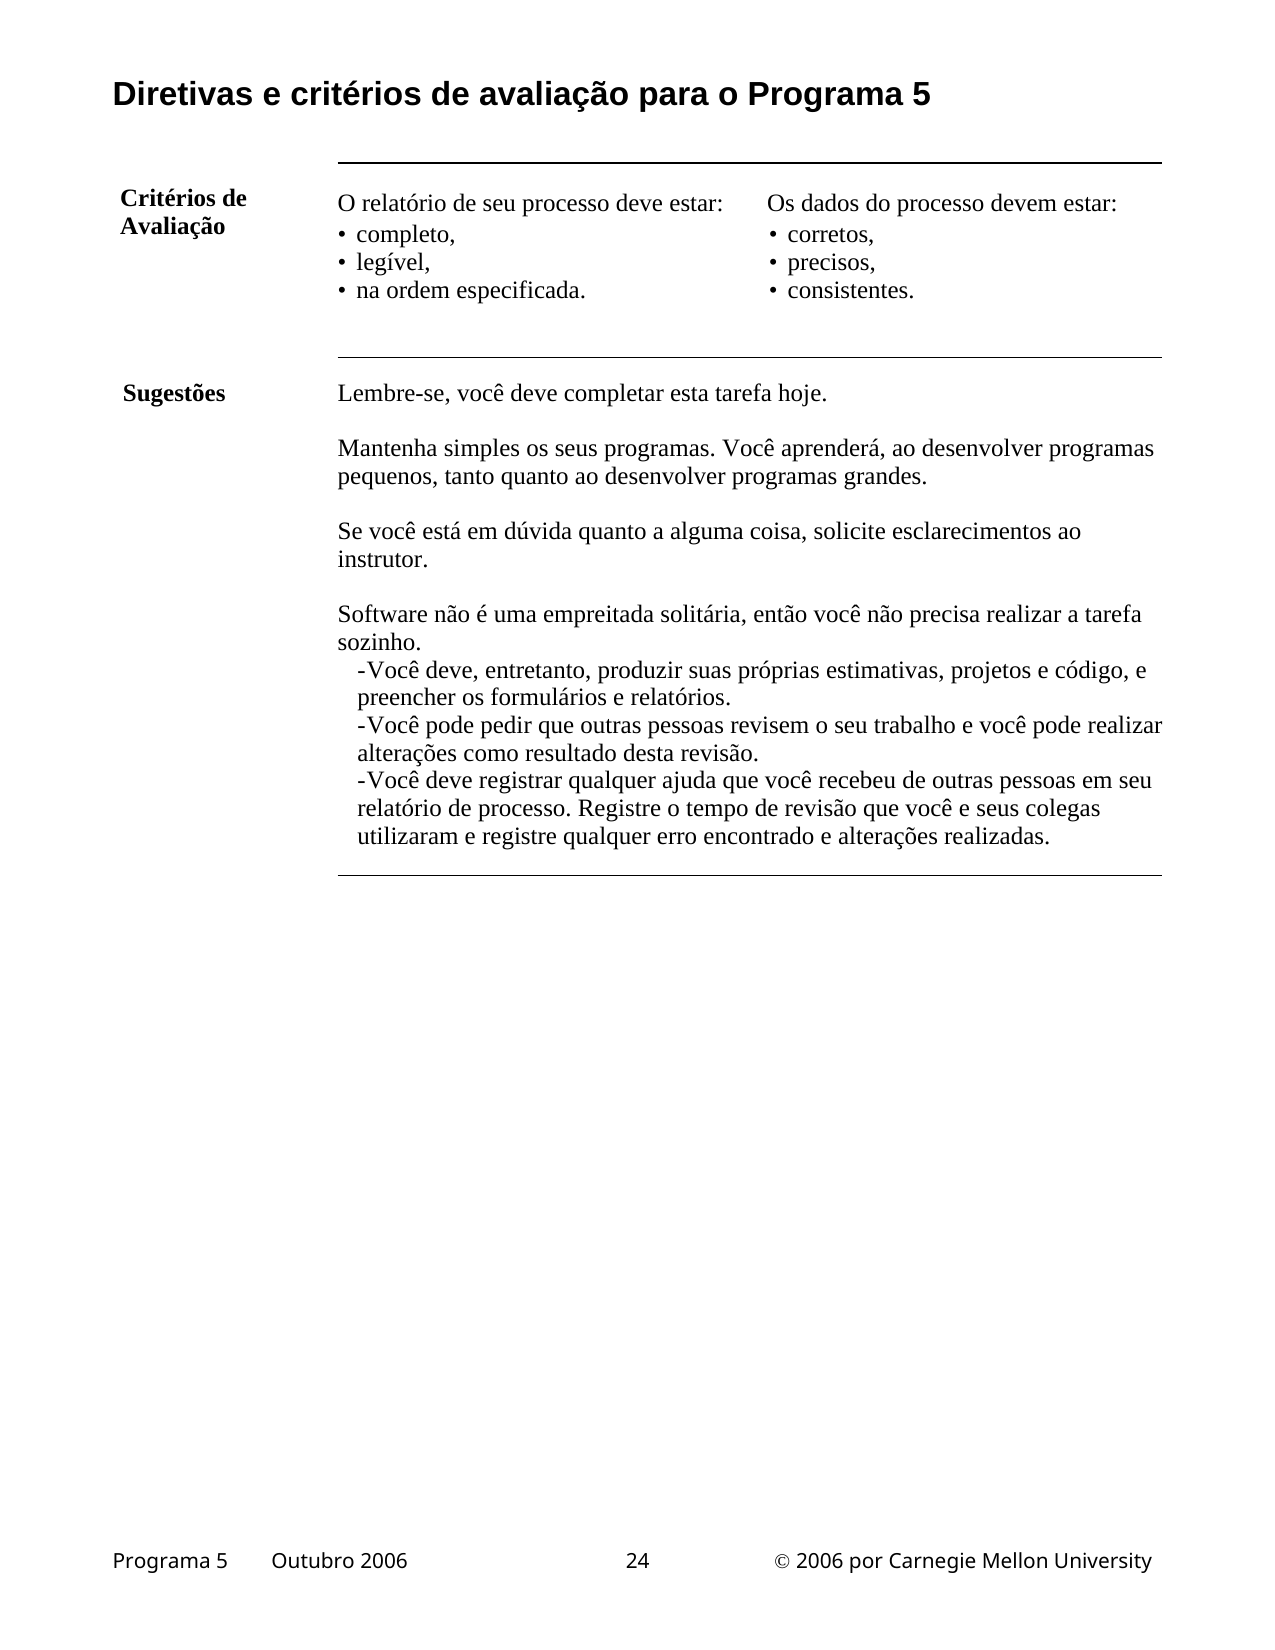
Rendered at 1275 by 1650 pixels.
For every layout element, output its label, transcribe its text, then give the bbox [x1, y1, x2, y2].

table_header Sugestões [113, 379, 329, 850]
table_header Lembre-se, você deve completar esta tarefa hoje. Mantenha simples os seus programas. Você aprenderá, ao desenvolver programas pequenos, tanto quanto ao desenvolver programas grandes. Se você está em dúvida quanto a alguma coisa, solicite esclarecimentos ao instrutor. Software não é uma empreitada solitária, então você não precisa realizar a tarefa sozinho. Você deve, entretanto, produzir suas próprias estimativas, projetos e código, e preencher os formulários e relatórios. Você pode pedir que outras pessoas revisem o seu trabalho e você pode realizar alterações como resultado desta revisão. Você deve registrar qualquer ajuda que você recebeu de outras pessoas em seu relatório de processo. Registre o tempo de revisão que você e seus colegas utilizaram e registre qualquer erro encontrado e alterações realizadas. [329, 379, 1163, 850]
table_header O relatório de seu processo deve estar: • completo, • legível, • na ordem especificada. [330, 185, 759, 331]
table_header Critérios de Avaliação [113, 185, 330, 331]
table_header Os dados do processo devem estar: • corretos, • precisos, • consistentes. [759, 185, 1172, 331]
subtitle Diretivas e critérios de avaliação para o Programa 5 [112, 75, 1275, 112]
